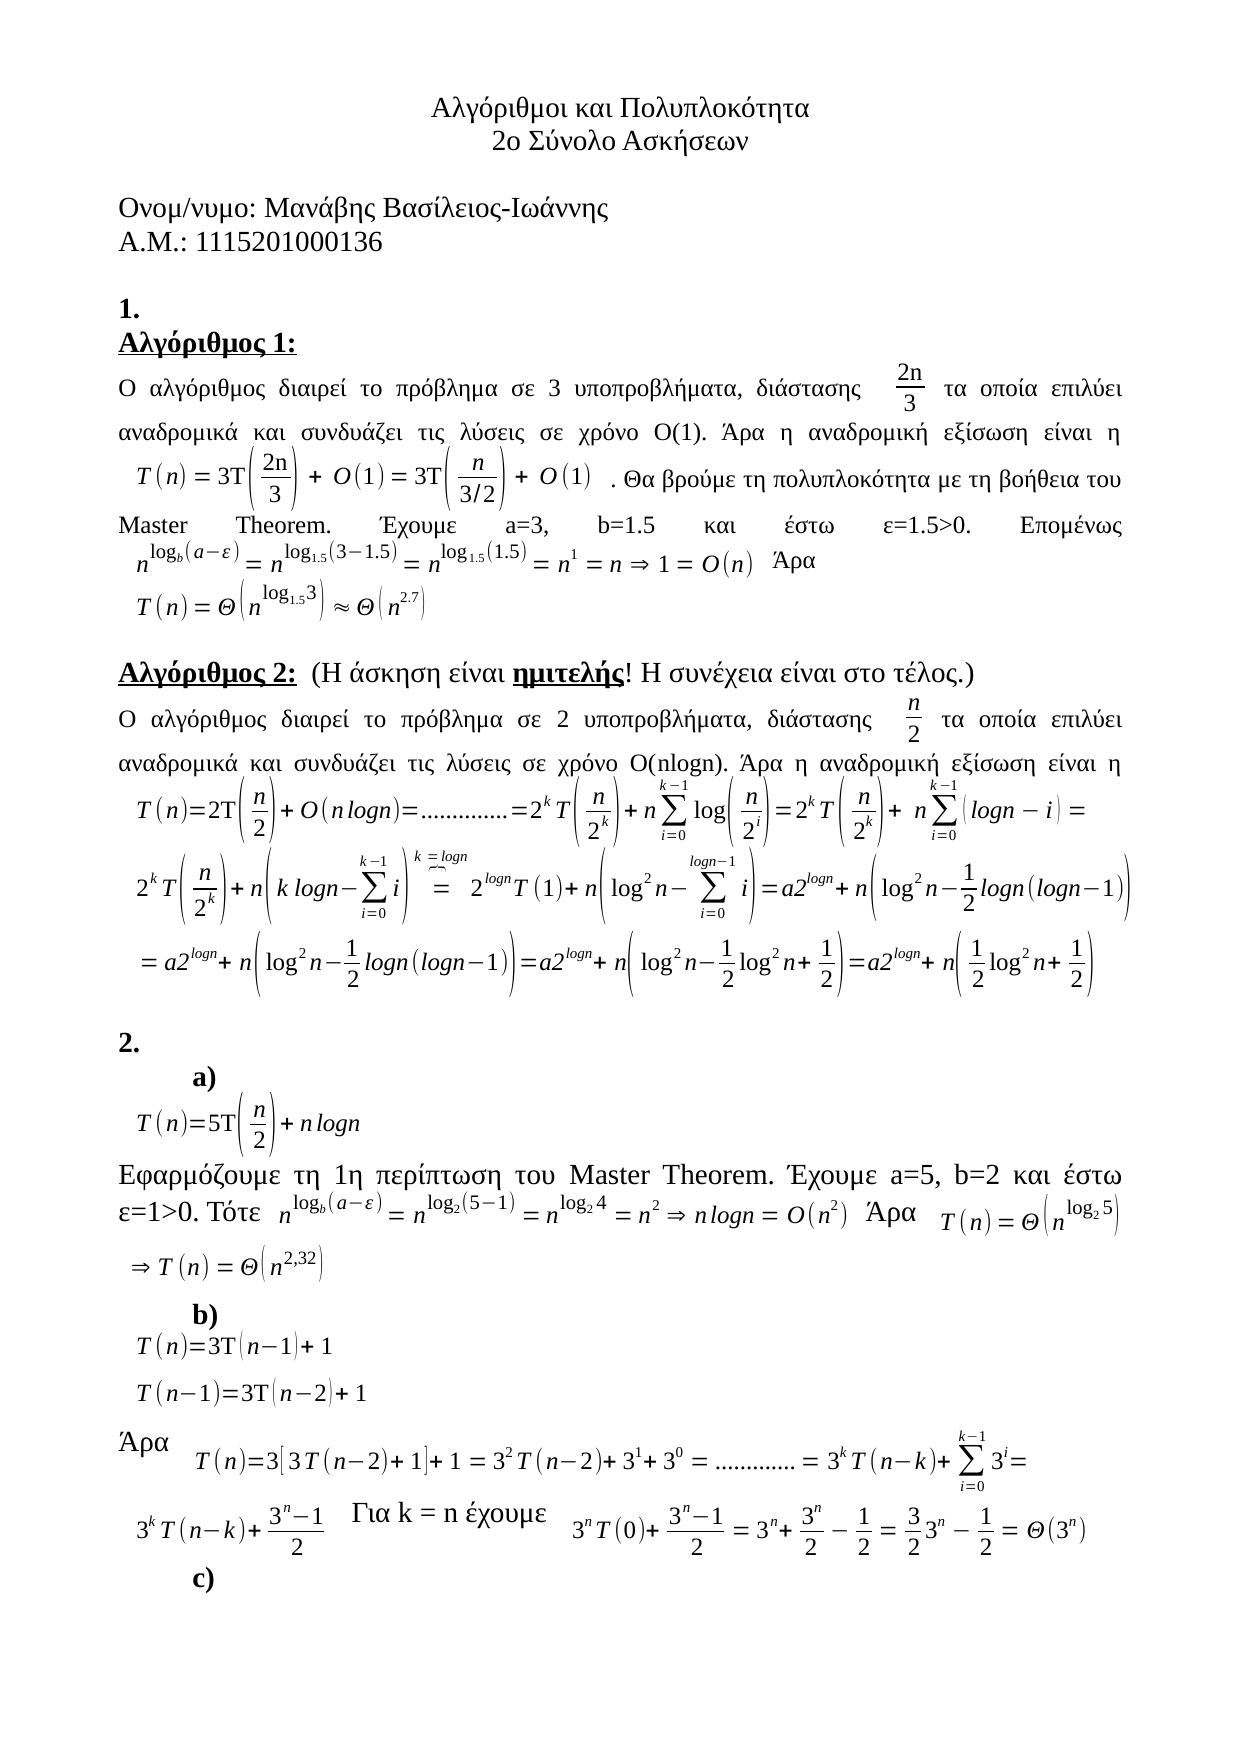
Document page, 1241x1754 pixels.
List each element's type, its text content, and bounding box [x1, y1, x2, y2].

text Ο αλγόριθμος διαιρεί το πρόβλημα σε 2 υποπροβλήματα, διάστασης τα οποία επιλύει αναδρομικά και συνδυάζει τις λύσεις σε χρόνο Ο(nlogn). Άρα η αναδρομική εξίσωση είναι η [118, 689, 1122, 848]
text Εφαρμόζουμε τη 1η περίπτωση του Master Theorem. Έχουμε a=5, b=2 και έστω ε=1>0. ΤότεΆρα [118, 1157, 1122, 1230]
text c) [118, 1560, 1122, 1594]
text b) [118, 1297, 1122, 1331]
text a) [118, 1059, 1122, 1092]
text 2ο Σύνολο Ασκήσεων [118, 123, 1122, 157]
text Αλγόριθμος 2: (Η άσκηση είναι ημιτελής! Η συνέχεια είναι στο τέλος.) [118, 655, 1122, 689]
text 2. [118, 1025, 1122, 1059]
text Ονομ/νυμο: Μανάβης Βασίλειος-Ιωάννης [118, 191, 1122, 224]
text Αλγόριθμοι και Πολυπλοκότητα [118, 90, 1122, 123]
text 1. [118, 258, 1122, 325]
text Ο αλγόριθμος διαιρεί το πρόβλημα σε 3 υποπροβλήματα, διάστασης τα οποία επιλύει αναδρομικά και συνδυάζει τις λύσεις σε χρόνο Ο(1). Άρα η αναδρομική εξίσωση είναι η . Θα βρούμε τη πολυπλοκότητα με τη βοήθεια του Master Theorem. Έχουμε a=3, b=1.5 και έστω ε=1.5>0. ΕπομένωςΆρα [118, 358, 1122, 622]
text Άρα [118, 1424, 1122, 1495]
text Για k = n έχουμε [118, 1495, 1122, 1560]
text Α.Μ.: 1115201000136 [118, 224, 1122, 258]
text Αλγόριθμος 1: [118, 325, 1122, 358]
